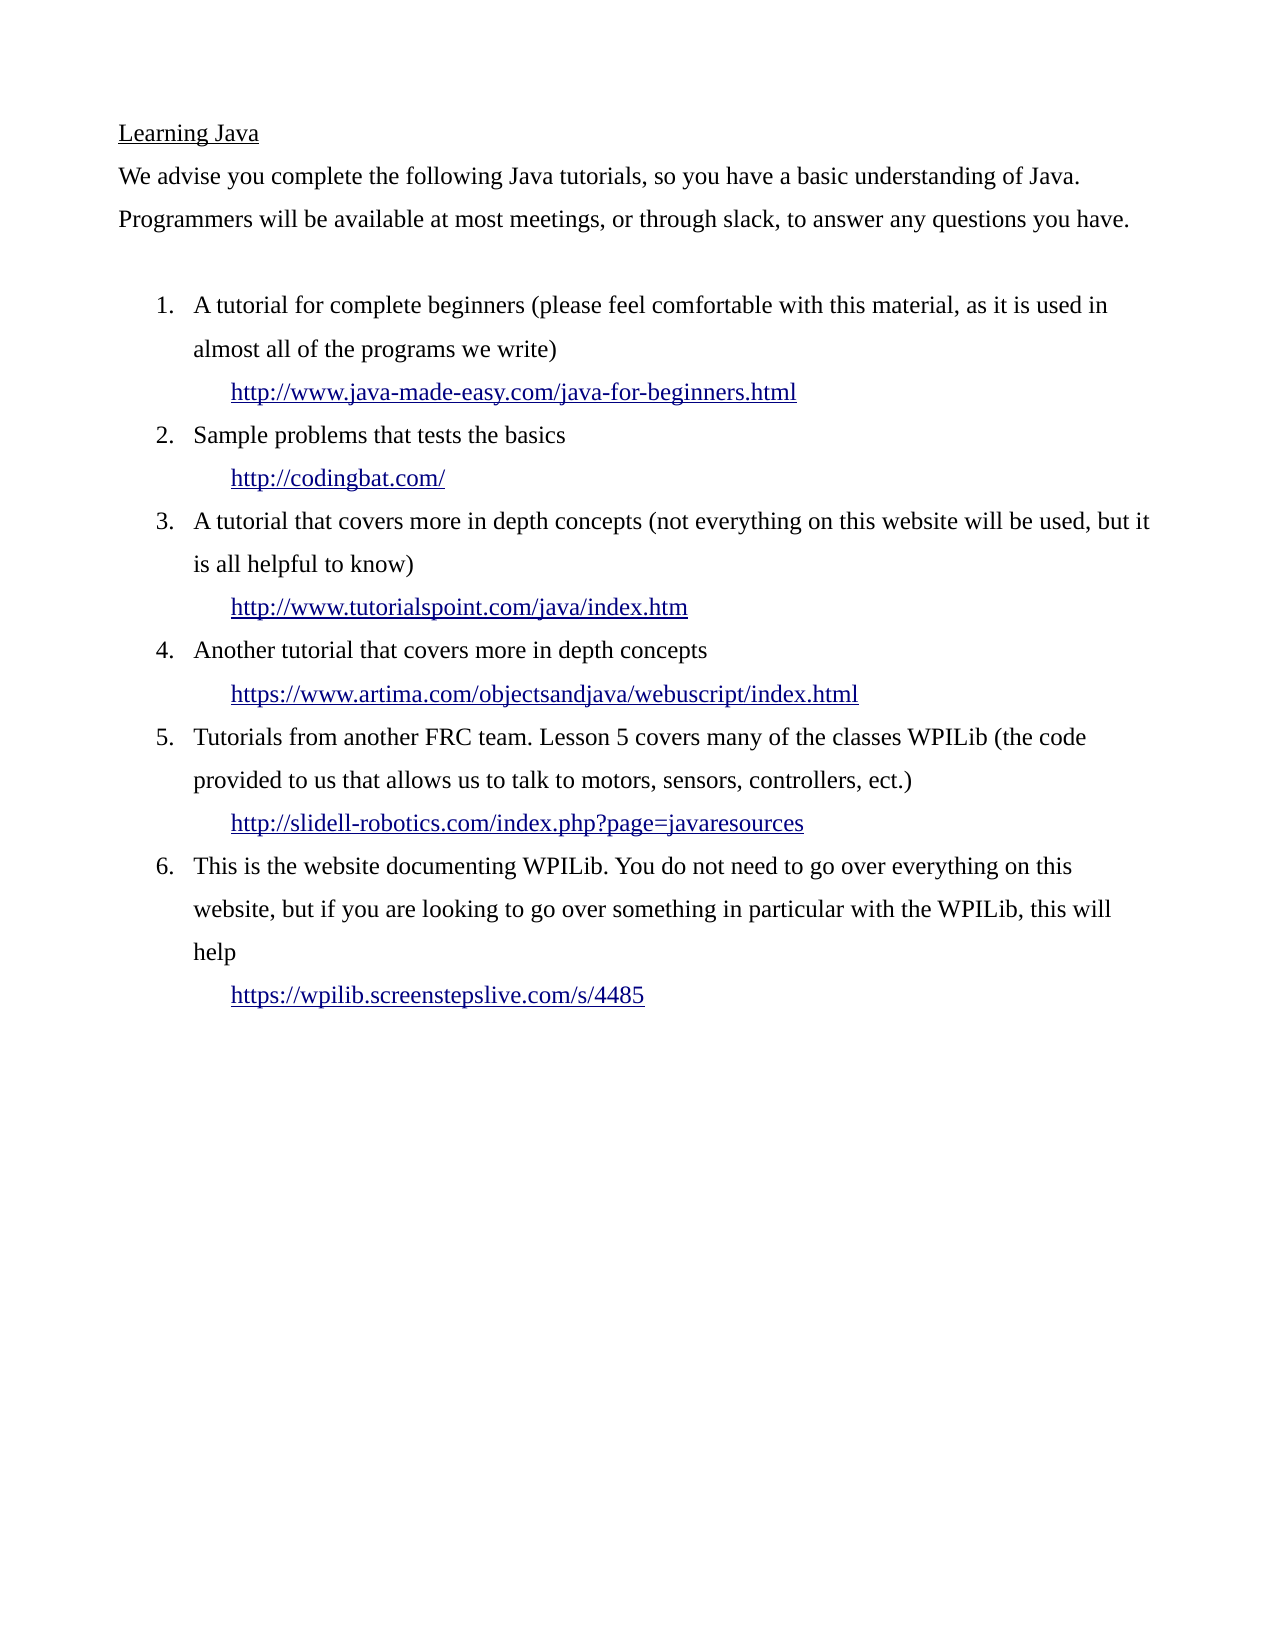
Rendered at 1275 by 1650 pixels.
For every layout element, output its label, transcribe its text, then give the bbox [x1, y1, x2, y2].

list http://www.java-made-easy.com/java-for-beginners.html [193, 377, 1157, 406]
list Another tutorial that covers more in depth concepts [156, 636, 1157, 664]
list https://wpilib.screenstepslive.com/s/4485 [193, 981, 1157, 1009]
list Tutorials from another FRC team. Lesson 5 covers many of the classes WPILib (the code provided to us that allows us to talk to motors, sensors, controllers, ect.) [156, 722, 1157, 794]
list Sample problems that tests the basics [156, 420, 1157, 449]
text We advise you complete the following Java tutorials, so you have a basic understanding of Java. Programmers will be available at most meetings, or through slack, to answer any questions you have. [118, 161, 1157, 233]
list A tutorial for complete beginners (please feel comfortable with this material, as it is used in almost all of the programs we write) [156, 291, 1157, 362]
list This is the website documenting WPILib. You do not need to go over everything on this website, but if you are looking to go over something in particular with the WPILib, this will help [156, 851, 1157, 966]
list https://www.artima.com/objectsandjava/webuscript/index.html [193, 679, 1157, 707]
list http://slidell-robotics.com/index.php?page=javaresources [193, 808, 1157, 837]
list A tutorial that covers more in depth concepts (not everything on this website will be used, but it is all helpful to know) [156, 506, 1157, 578]
list http://codingbat.com/ [193, 463, 1157, 492]
text Learning Java [118, 118, 1157, 147]
list http://www.tutorialspoint.com/java/index.htm [193, 592, 1157, 621]
